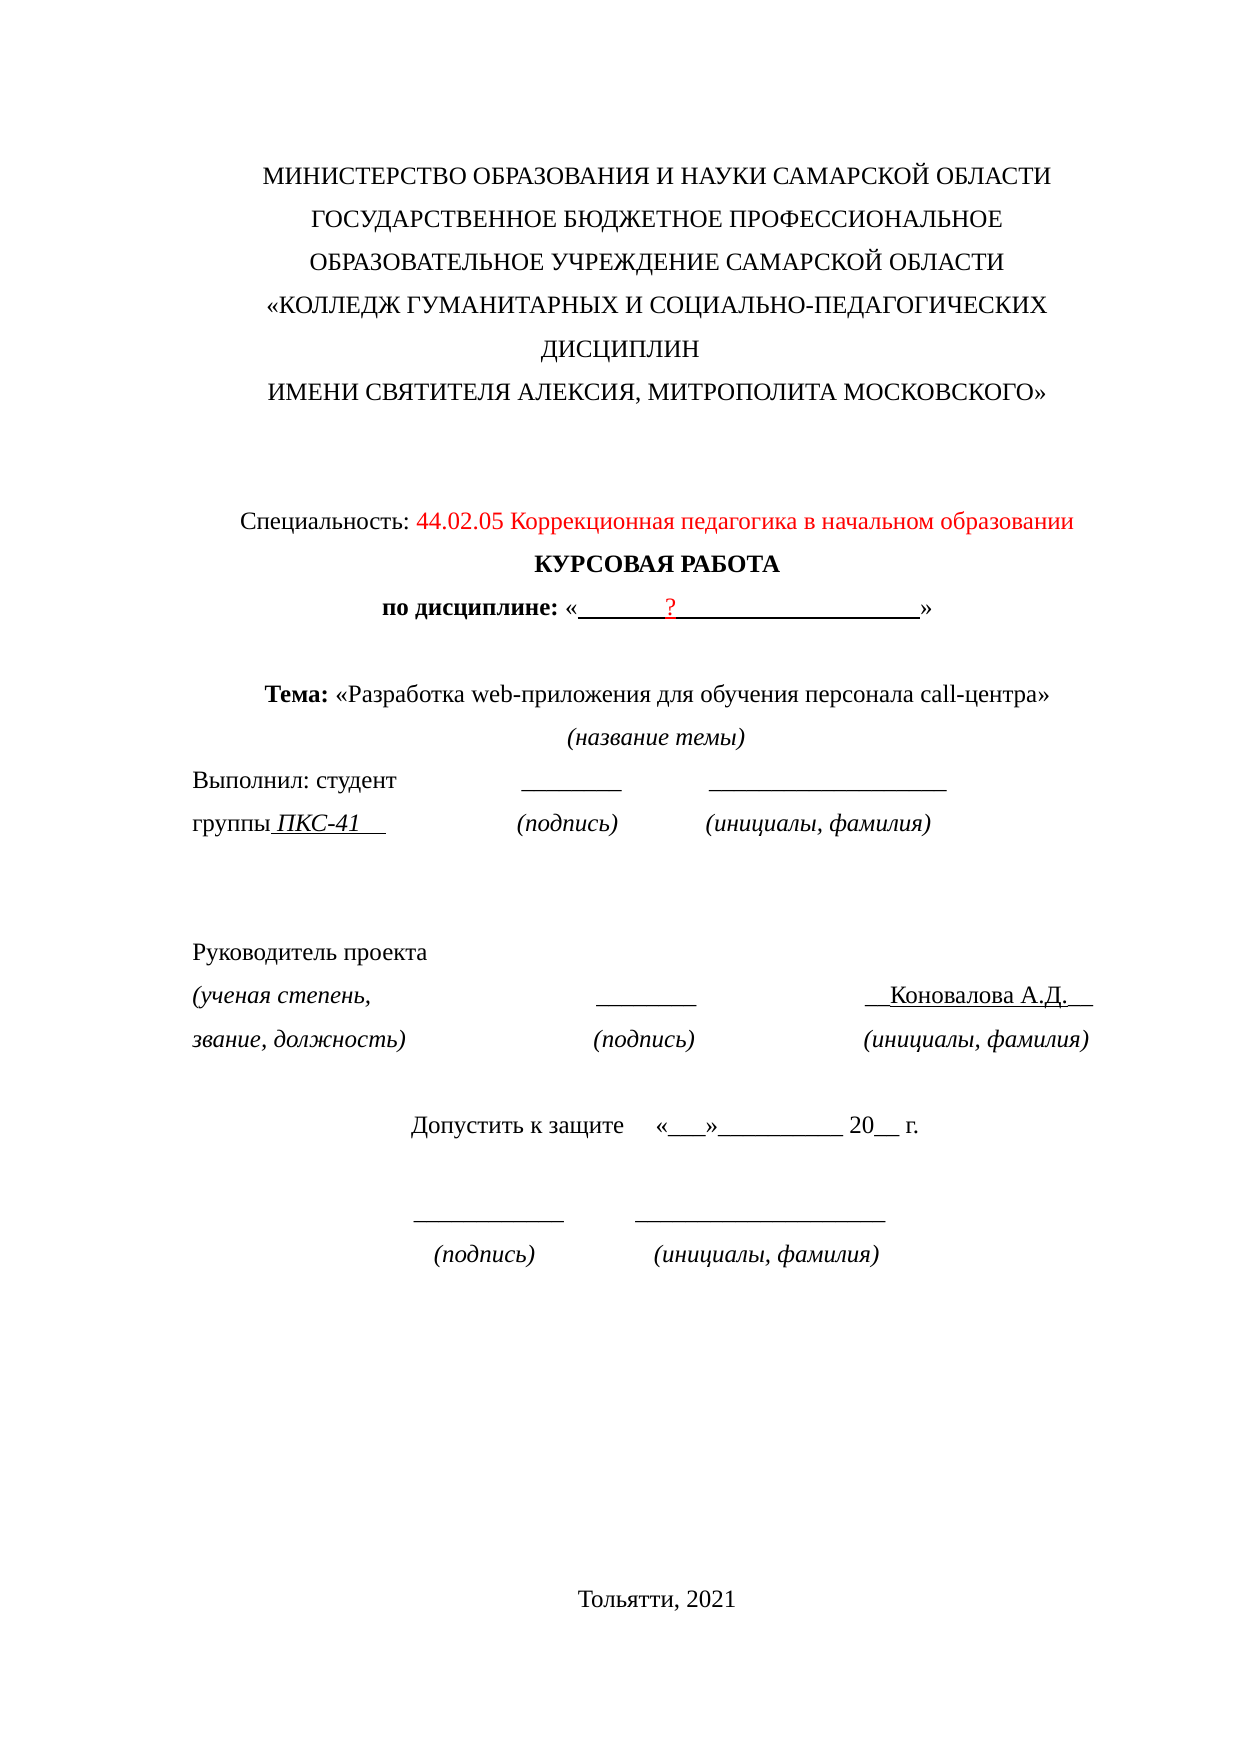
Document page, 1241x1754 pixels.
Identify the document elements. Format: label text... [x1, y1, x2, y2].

text (ученая степень, ________ __Коновалова А.Д.__ [118, 981, 1122, 1009]
text МИНИСТЕРСТВО ОБРАЗОВАНИЯ И НАУКИ САМАРСКОЙ ОБЛАСТИ [118, 161, 1122, 190]
text Выполнил: студент ________ ___________________ [118, 765, 1122, 794]
text Допустить к защите «___»__________ 20__ г. [118, 1110, 1122, 1139]
text по дисциплине: « ? » [118, 592, 1122, 621]
text Специальность: 44.02.05 Коррекционная педагогика в начальном образовании [118, 506, 1122, 535]
text ____________ ____________________ [118, 1196, 1122, 1225]
text ГОСУДАРСТВЕННОЕ БЮДЖЕТНОЕ ПРОФЕССИОНАЛЬНОЕ [118, 204, 1122, 233]
text звание, должность) (подпись) (инициалы, фамилия) [118, 1024, 1122, 1052]
text Тольятти, 2021 [118, 1584, 1122, 1613]
text ОБРАЗОВАТЕЛЬНОЕ УЧРЕЖДЕНИЕ САМАРСКОЙ ОБЛАСТИ [118, 247, 1122, 276]
text (подпись) (инициалы, фамилия) [118, 1239, 1122, 1268]
subtitle КУРСОВАЯ РАБОТА [118, 549, 1122, 578]
text ИМЕНИ СВЯТИТЕЛЯ АЛЕКСИЯ, МИТРОПОЛИТА МОСКОВСКОГО» [118, 377, 1122, 406]
text Тема: «Разработка web-приложения для обучения персонала call-центра» [118, 679, 1122, 707]
text Руководитель проекта [118, 937, 1122, 966]
text группы ПКС-41 (подпись) (инициалы, фамилия) [118, 808, 1122, 837]
text «КОЛЛЕДЖ ГУМАНИТАРНЫХ И СОЦИАЛЬНО-ПЕДАГОГИЧЕСКИХ ДИСЦИПЛИН [118, 291, 1122, 362]
text (название темы) [118, 722, 1122, 751]
